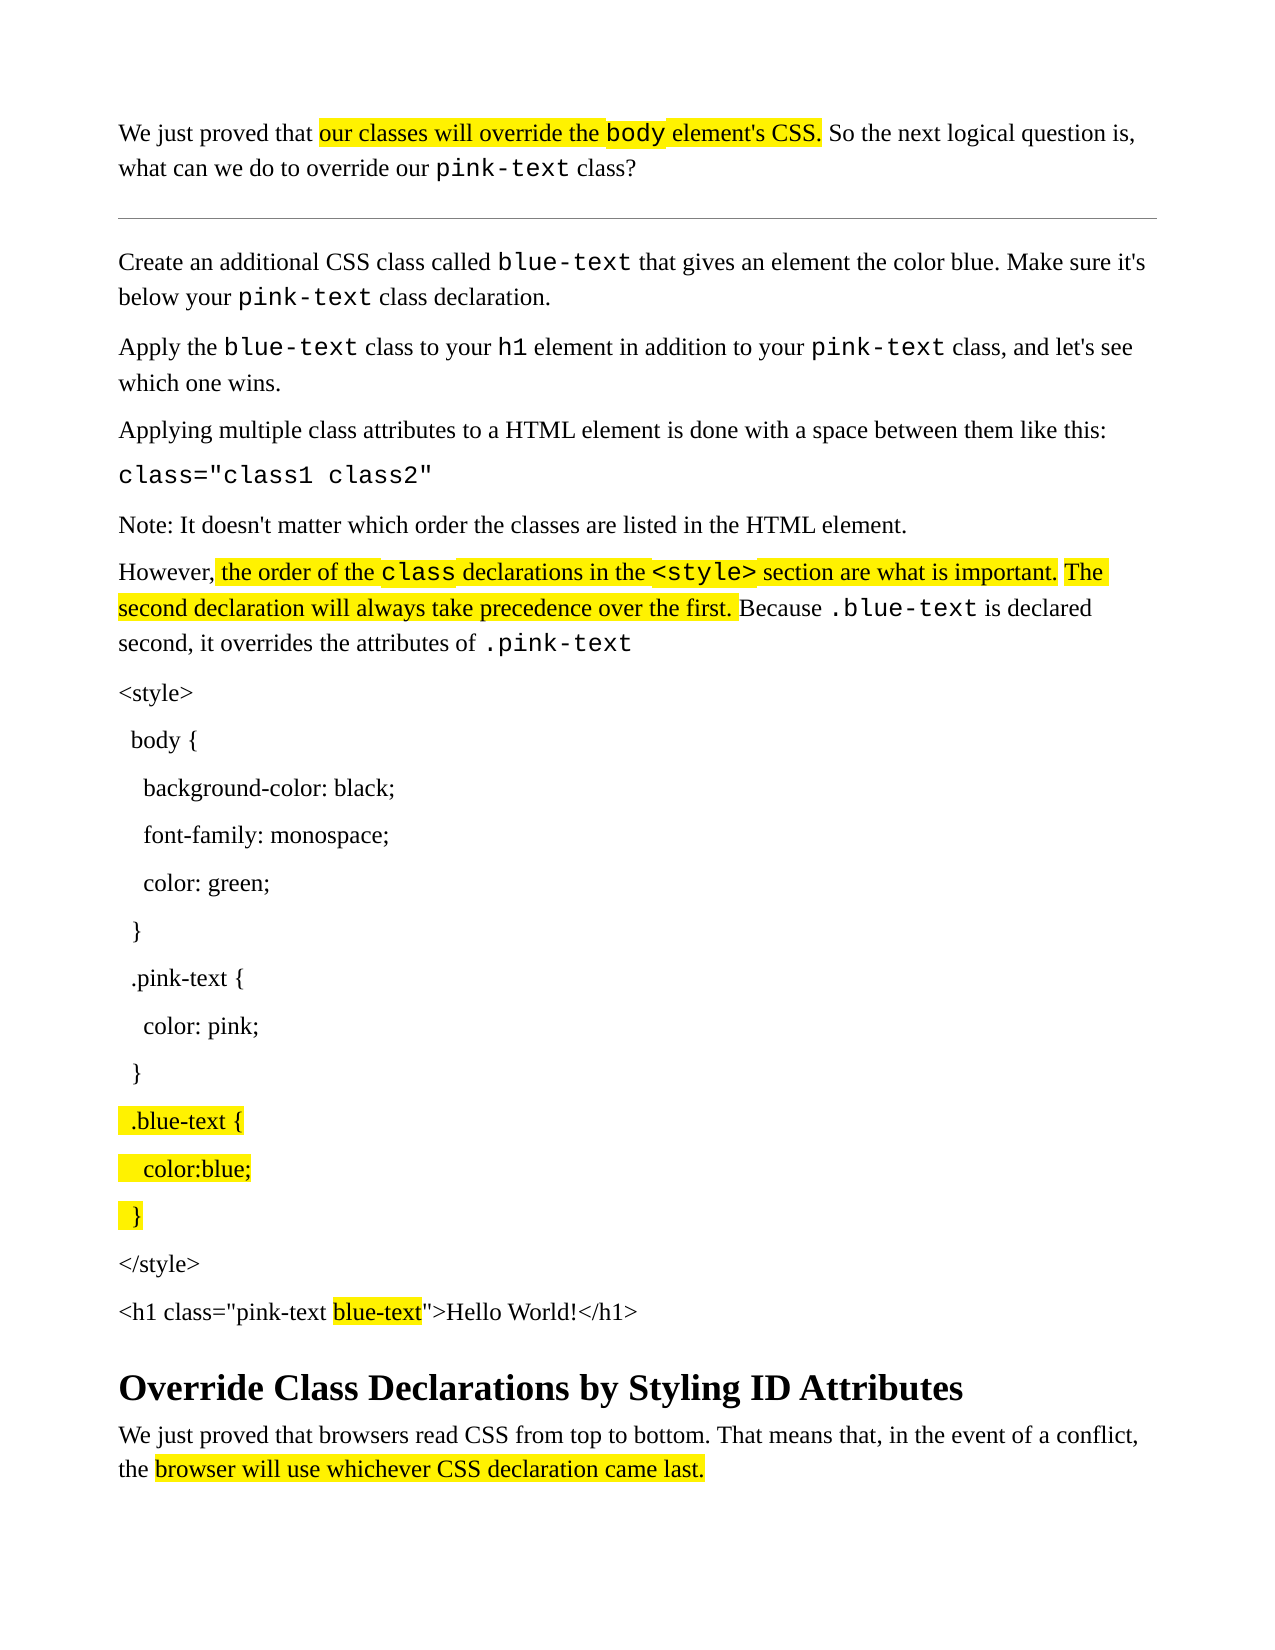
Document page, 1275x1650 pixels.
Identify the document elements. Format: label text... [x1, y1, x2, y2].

text <style> [118, 678, 1157, 706]
text .pink-text { [118, 963, 1157, 992]
text Apply the blue-text class to your h1 element in addition to your pink-text class, and let's see which one wins. [118, 332, 1157, 396]
text } [118, 1058, 1157, 1087]
text background-color: black; [118, 773, 1157, 802]
text We just proved that browsers read CSS from top to bottom. That means that, in the event of a conflict, the browser will use whichever CSS declaration came last. [118, 1421, 1157, 1482]
text } [118, 916, 1157, 944]
text We just proved that our classes will override the body element's CSS. So the next logical question is, what can we do to override our pink-text class? [118, 118, 1157, 184]
text Note: It doesn't matter which order the classes are listed in the HTML element. [118, 510, 1157, 539]
subtitle Override Class Declarations by Styling ID Attributes [118, 1365, 1157, 1408]
text However, the order of the class declarations in the <style> section are what is important. The second declaration will always take precedence over the first. Because .blue-text is declared second, it overrides the attributes of .pink-text [118, 557, 1157, 658]
text color:blue; [118, 1154, 1157, 1182]
text class="class1 class2" [118, 463, 1157, 491]
text color: green; [118, 868, 1157, 897]
text <h1 class="pink-text blue-text">Hello World!</h1> [118, 1297, 1157, 1325]
text color: pink; [118, 1011, 1157, 1040]
text Create an additional CSS class called blue-text that gives an element the color blue. Make sure it's below your pink-text class declaration. [118, 247, 1157, 313]
text </style> [118, 1249, 1157, 1278]
text Applying multiple class attributes to a HTML element is done with a space between them like this: [118, 415, 1157, 444]
text .blue-text { [118, 1106, 1157, 1135]
text body { [118, 725, 1157, 754]
text } [118, 1201, 1157, 1230]
text font-family: monospace; [118, 821, 1157, 849]
